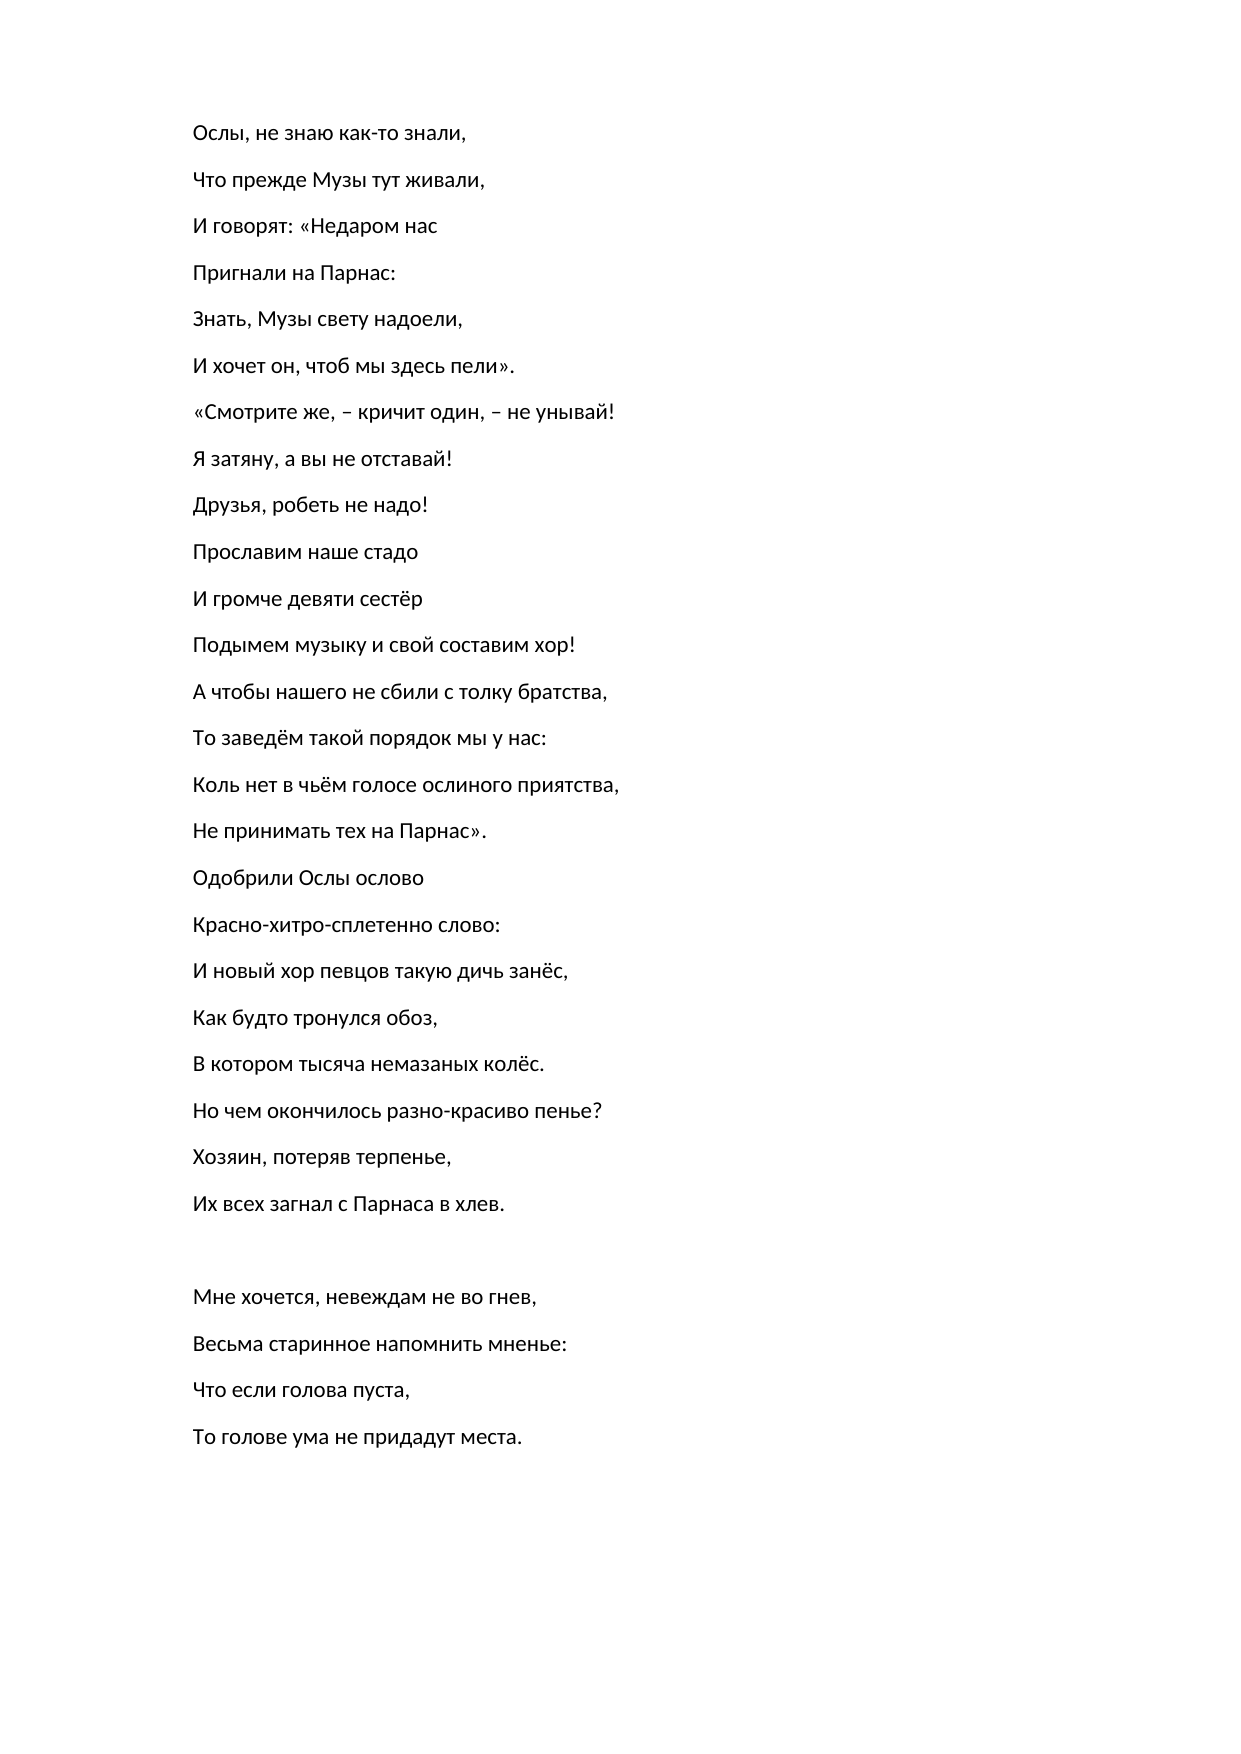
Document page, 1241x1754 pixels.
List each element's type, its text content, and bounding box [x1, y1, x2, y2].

text Весьма старинное напомнить мненье: [177, 1329, 1152, 1357]
text Но чем окончилось разно-красиво пенье? [177, 1096, 1152, 1124]
text Пригнали на Парнас: [177, 258, 1152, 286]
text Что прежде Музы тут живали, [177, 165, 1152, 193]
text Что если голова пуста, [177, 1375, 1152, 1403]
text В котором тысяча немазаных колёс. [177, 1049, 1152, 1077]
text Я затяну, а вы не отставай! [177, 444, 1152, 472]
text Мне хочется, невеждам не во гнев, [177, 1282, 1152, 1310]
text То голове ума не придадут места. [177, 1422, 1152, 1450]
text И новый хор певцов такую дичь занёс, [177, 956, 1152, 984]
text А чтобы нашего не сбили с толку братства, [177, 677, 1152, 705]
text И громче девяти сестёр [177, 584, 1152, 612]
text И хочет он, чтоб мы здесь пели». [177, 351, 1152, 379]
text Прославим наше стадо [177, 537, 1152, 565]
text Не принимать тех на Парнас». [177, 817, 1152, 844]
text Знать, Музы свету надоели, [177, 304, 1152, 332]
text Друзья, робеть не надо! [177, 491, 1152, 519]
text Коль нет в чьём голосе ослиного приятства, [177, 770, 1152, 798]
text И говорят: «Недаром нас [177, 211, 1152, 239]
text То заведём такой порядок мы у нас: [177, 723, 1152, 751]
text Красно-хитро-сплетенно слово: [177, 910, 1152, 938]
text «Смотрите же, – кричит один, – не унывай! [177, 397, 1152, 426]
text Их всех загнал с Парнаса в хлев. [177, 1189, 1152, 1217]
text Подымем музыку и свой составим хор! [177, 630, 1152, 658]
text Хозяин, потеряв терпенье, [177, 1142, 1152, 1171]
text Ослы, не знаю как-то знали, [177, 118, 1152, 146]
text Одобрили Ослы ослово [177, 863, 1152, 891]
text Как будто тронулся обоз, [177, 1003, 1152, 1031]
